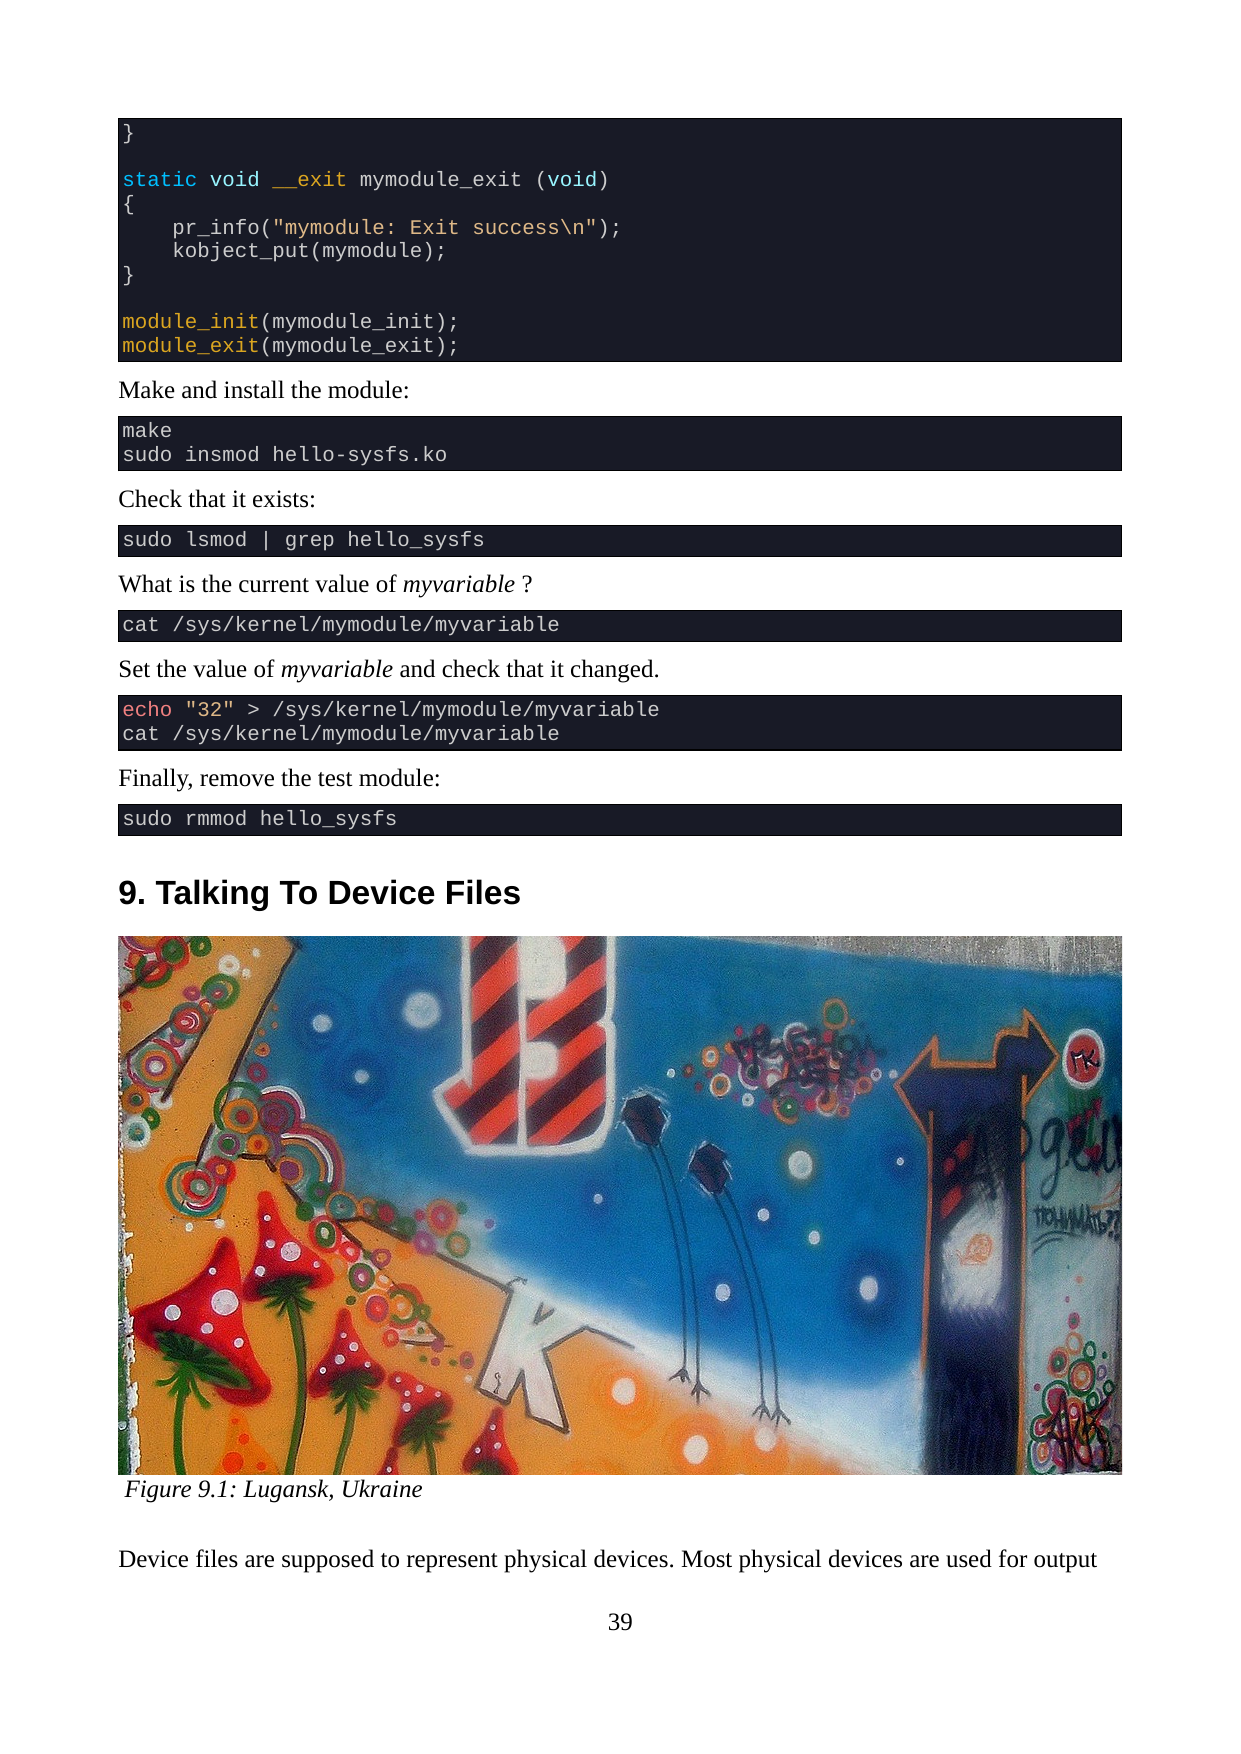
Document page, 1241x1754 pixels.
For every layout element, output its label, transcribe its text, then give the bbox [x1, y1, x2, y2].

text Set the value of myvariable and check that it changed. [118, 654, 1122, 683]
text kobject_put(mymodule); [119, 236, 1121, 260]
text module_exit(mymodule_exit); [119, 331, 1121, 361]
text Device files are supposed to represent physical devices. Most physical devices are used for output [118, 1544, 1122, 1573]
text sudo insmod hello-sysfs.ko [119, 440, 1121, 470]
text sudo lsmod | grep hello_sysfs [119, 526, 1121, 556]
text static void __exit mymodule_exit (void) [119, 165, 1121, 189]
text make [119, 417, 1121, 440]
text cat /sys/kernel/mymodule/myvariable [119, 611, 1121, 641]
text echo "32" > /sys/kernel/mymodule/myvariable [119, 696, 1121, 719]
subtitle Talking To Device Files [118, 873, 1122, 912]
text { [119, 189, 1121, 213]
text module_init(mymodule_init); [119, 307, 1121, 331]
text Make and install the module: [118, 375, 1122, 404]
text } [119, 119, 1121, 142]
text What is the current value of myvariable ? [118, 569, 1122, 598]
text } [119, 260, 1121, 284]
text Finally, remove the test module: [118, 763, 1122, 792]
text cat /sys/kernel/mymodule/myvariable [119, 719, 1121, 749]
text Figure 9.1: Lugansk, Ukraine [118, 1475, 1122, 1503]
text pr_info("mymodule: Exit success\n"); [119, 213, 1121, 236]
text Check that it exists: [118, 484, 1122, 512]
text sudo rmmod hello_sysfs [119, 805, 1121, 835]
